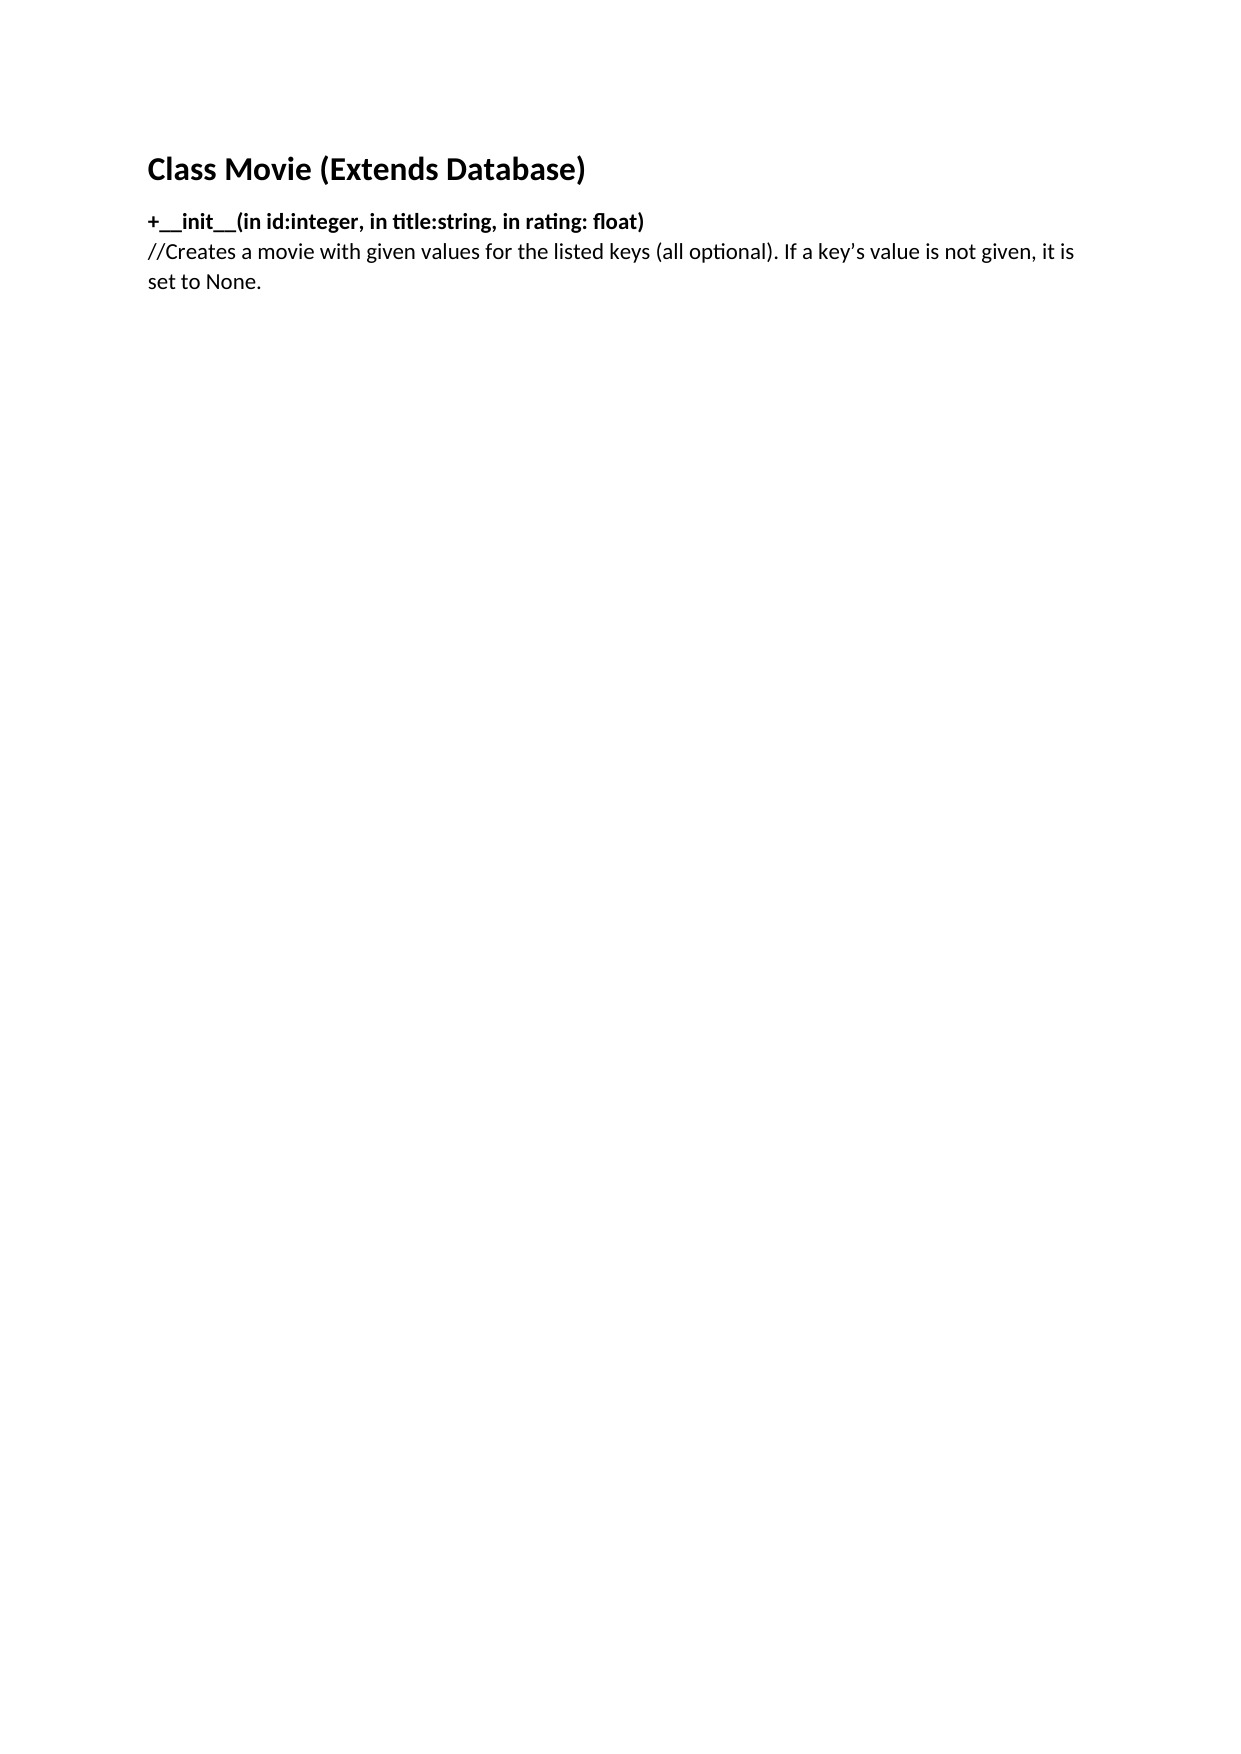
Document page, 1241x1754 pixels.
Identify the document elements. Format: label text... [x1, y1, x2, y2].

text +__init__(in id:integer, in title:string, in rating: float) //Creates a movie with given values for the listed keys (all optional). If a key’s value is not given, it is set to None. [148, 207, 1093, 295]
text Class Movie (Extends Database) [148, 148, 1093, 188]
